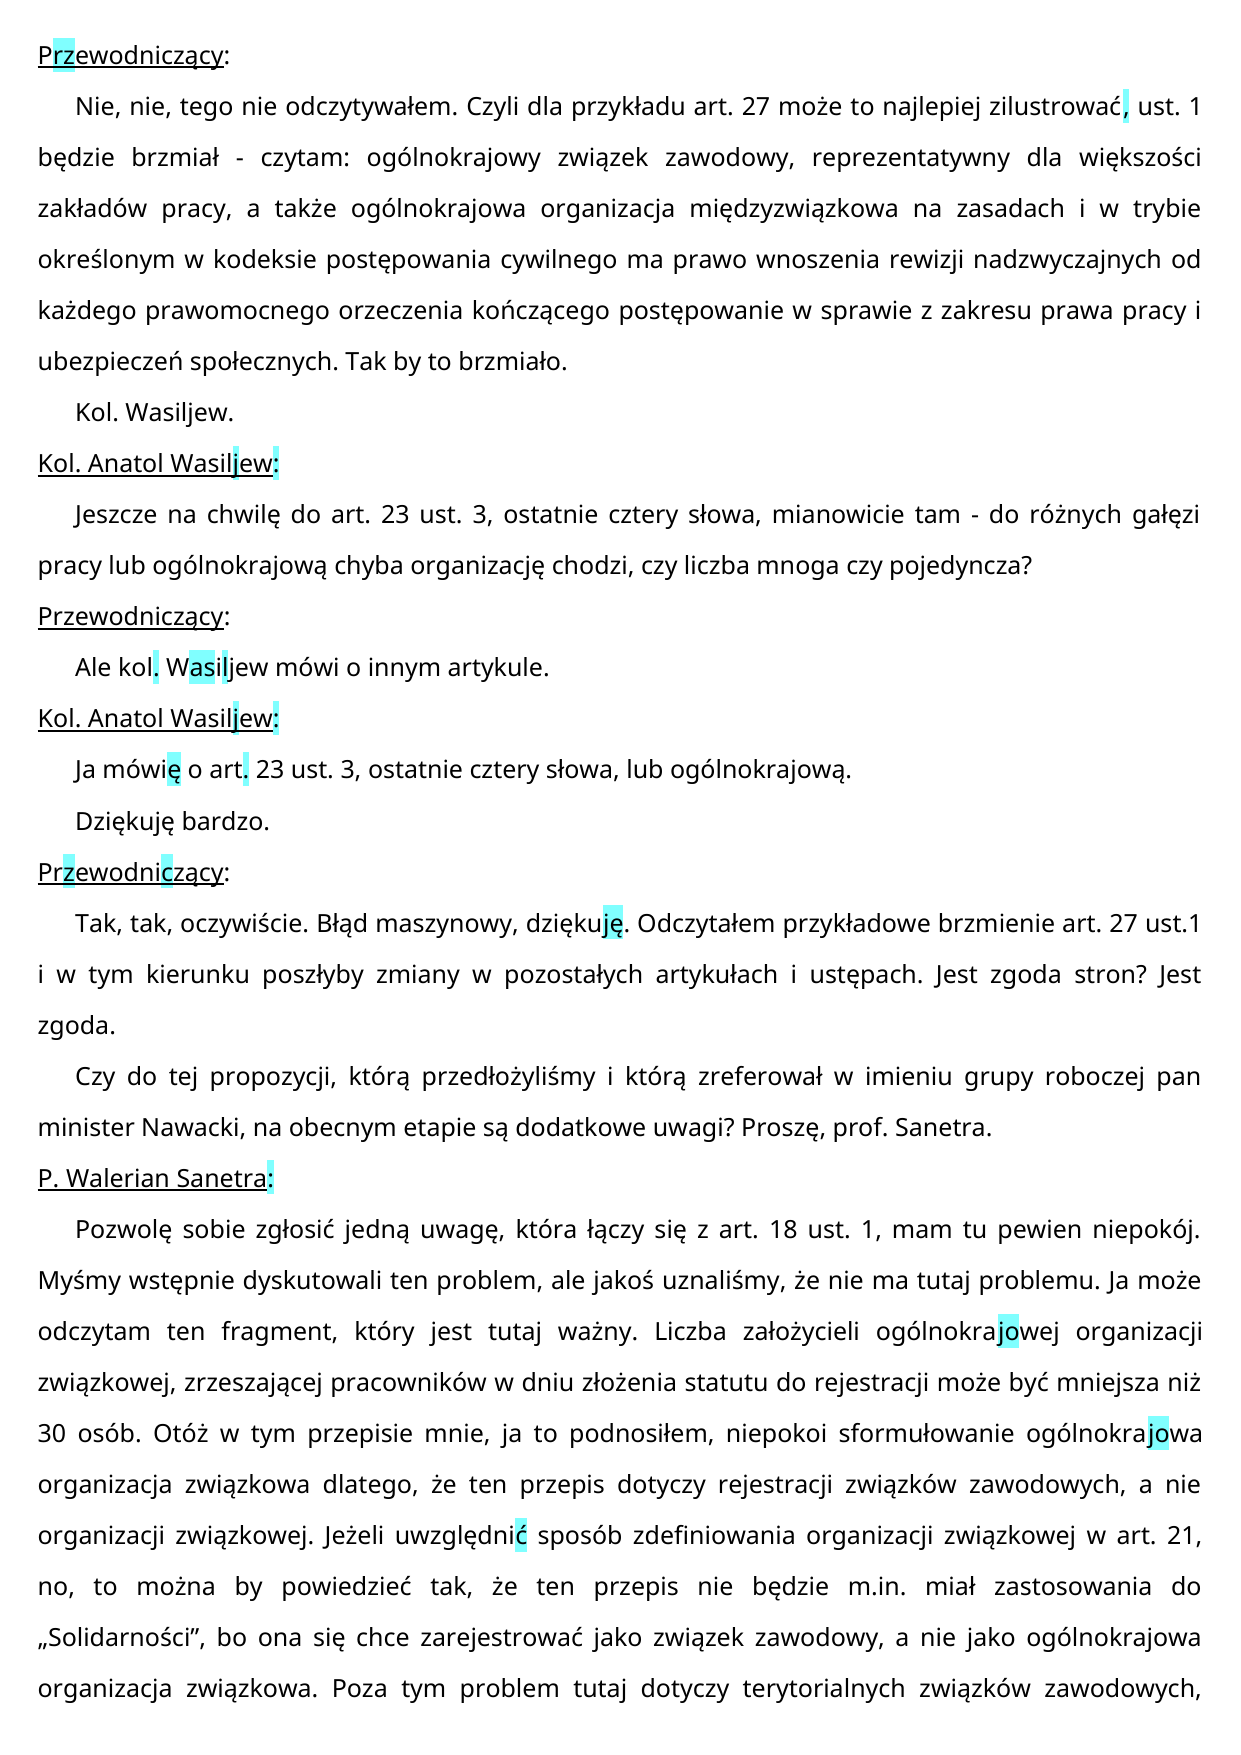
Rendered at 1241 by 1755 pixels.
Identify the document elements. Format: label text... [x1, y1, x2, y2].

text Dziękuję bardzo. [37, 803, 1203, 837]
text P. Walerian Sanetra: [37, 1160, 1203, 1194]
text Kol. Anatol Wasiljew: [37, 446, 1203, 480]
text Ja mówię o art. 23 ust. 3, ostatnie cztery słowa, lub ogólnokrajową. [37, 752, 1203, 786]
text Ale kol. Wasiljew mówi o innym artykule. [37, 650, 1203, 684]
text Przewodniczący: [37, 37, 1203, 72]
text Przewodniczący: [37, 854, 1203, 888]
text Przewodniczący: [37, 599, 1203, 633]
text Pozwolę sobie zgłosić jedną uwagę, która łączy się z art. 18 ust. 1, mam tu pewien niepokój. Myśmy wstępnie dyskutowali ten problem, ale jakoś uznaliśmy, że nie ma tutaj problemu. Ja może odczytam ten fragment, który jest tutaj ważny. Liczba założycieli ogólnokrajowej organizacji związkowej, zrzeszającej pracowników w dniu złożenia statutu do rejestracji może być mniejsza niż 30 osób. Otóż w tym przepisie mnie, ja to podnosiłem, niepokoi sformułowanie ogólnokrajowa organizacja związkowa dlatego, że ten przepis dotyczy rejestracji związków zawodowych, a nie organizacji związkowej. Jeżeli uwzględnić sposób zdefiniowania organizacji związkowej w art. 21, no, to można by powiedzieć tak, że ten przepis nie będzie m.in. miał zastosowania do „Solidarności”, bo ona się chce zarejestrować jako związek zawodowy, a nie jako ogólnokrajowa organizacja związkowa. Poza tym problem tutaj dotyczy terytorialnych związków zawodowych, [37, 1211, 1203, 1705]
text Nie, nie, tego nie odczytywałem. Czyli dla przykładu art. 27 może to najlepiej zilustrować, ust. 1 będzie brzmiał - czytam: ogólnokrajowy związek zawodowy, reprezentatywny dla większości zakładów pracy, a także ogólnokrajowa organizacja międzyzwiązkowa na zasadach i w trybie określonym w kodeksie postępowania cywilnego ma prawo wnoszenia rewizji nadzwyczajnych od każdego prawomocnego orzeczenia kończącego postępowanie w sprawie z zakresu prawa pracy i ubezpieczeń społecznych. Tak by to brzmiało. [37, 88, 1203, 378]
text Jeszcze na chwilę do art. 23 ust. 3, ostatnie cztery słowa, mianowicie tam - do różnych gałęzi pracy lub ogólnokrajową chyba organizację chodzi, czy liczba mnoga czy pojedyncza? [37, 497, 1203, 582]
text Czy do tej propozycji, którą przedłożyliśmy i którą zreferował w imieniu grupy roboczej pan minister Nawacki, na obecnym etapie są dodatkowe uwagi? Proszę, prof. Sanetra. [37, 1058, 1203, 1143]
text Kol. Wasiljew. [37, 395, 1203, 429]
text Tak, tak, oczywiście. Błąd maszynowy, dziękuję. Odczytałem przykładowe brzmienie art. 27 ust.1 i w tym kierunku poszłyby zmiany w pozostałych artykułach i ustępach. Jest zgoda stron? Jest zgoda. [37, 905, 1203, 1041]
text Kol. Anatol Wasiljew: [37, 701, 1203, 735]
